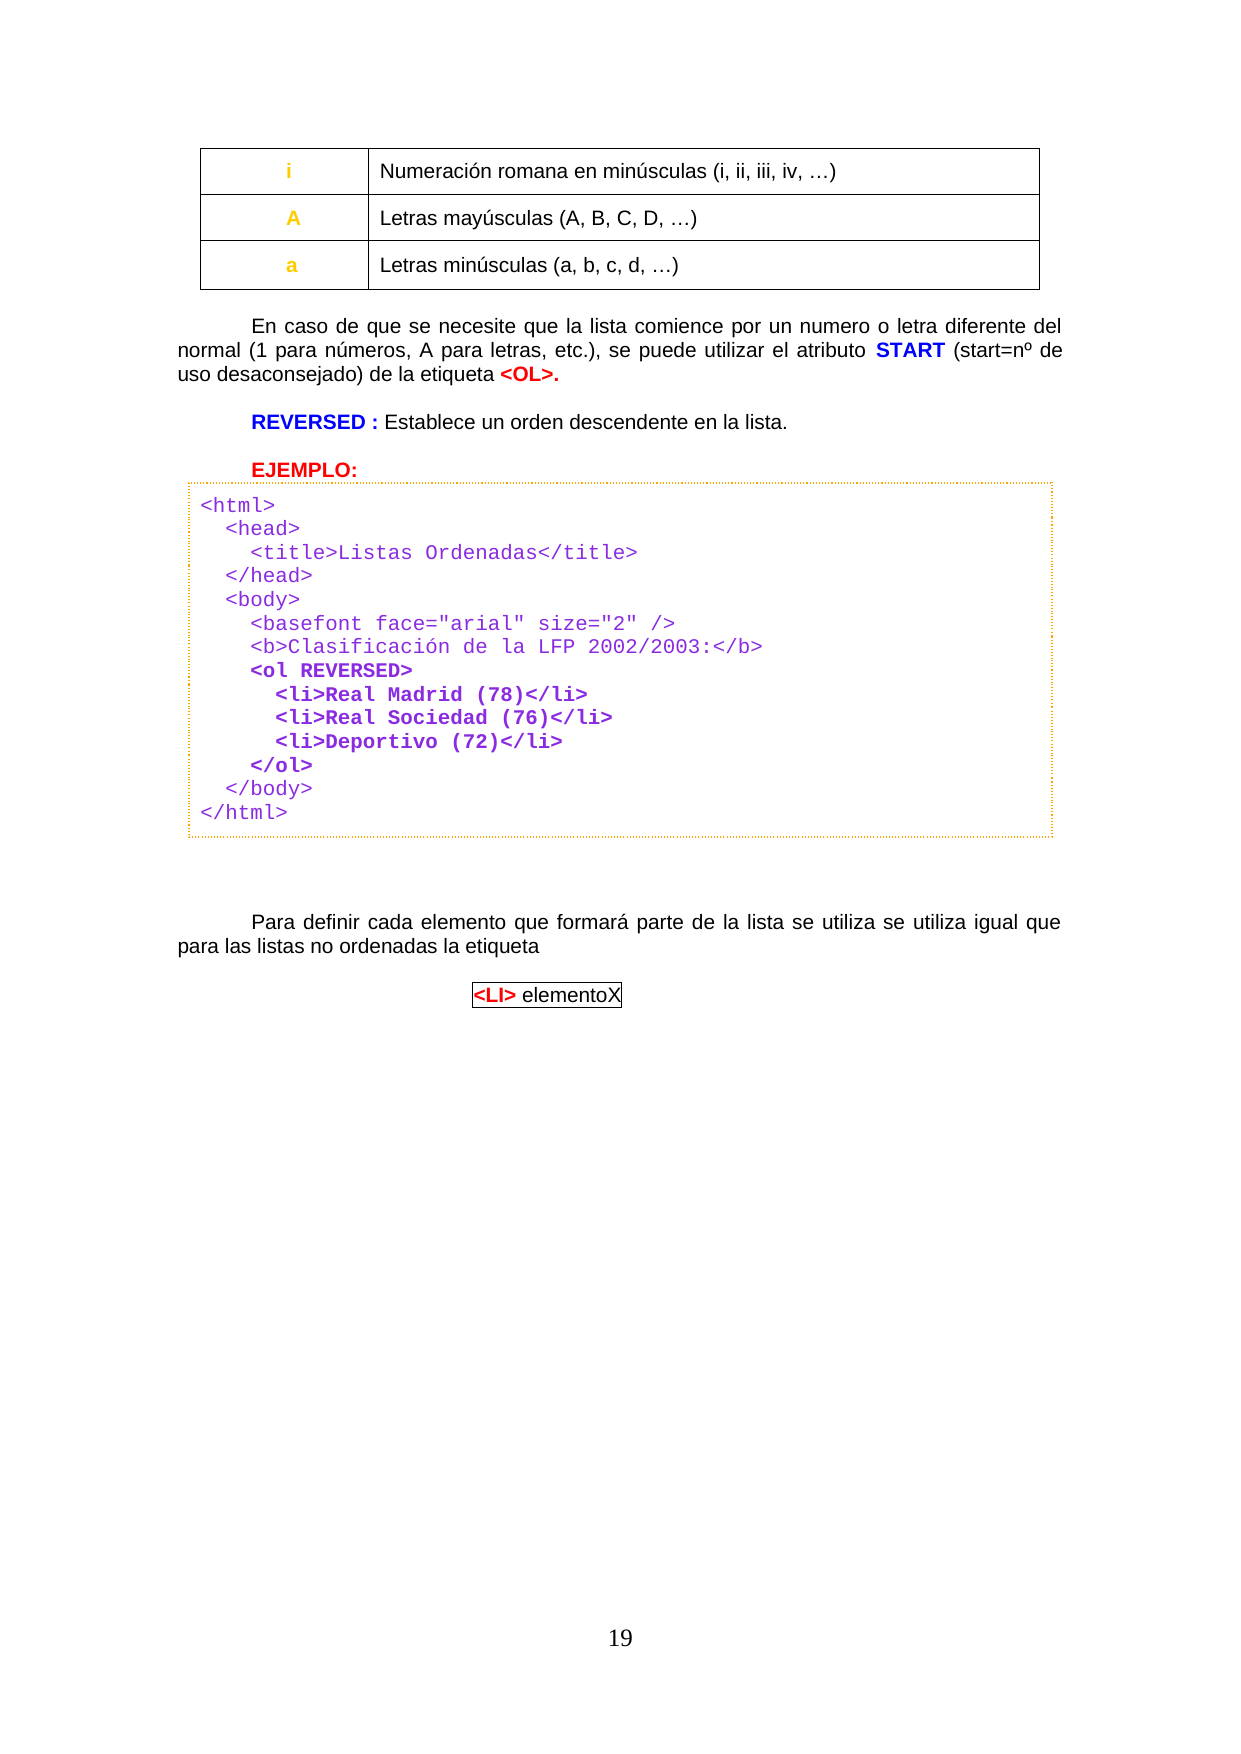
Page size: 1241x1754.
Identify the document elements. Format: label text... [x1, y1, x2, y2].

text [622, 982, 1063, 1008]
text <body> [188, 577, 1053, 600]
text <basefont face="arial" size="2" /> [188, 600, 1053, 624]
text Para definir cada elemento que formará parte de la lista se utiliza se utiliza igual que para las listas no ordenadas la etiqueta [177, 910, 1063, 958]
text <ol REVERSED> [188, 648, 1053, 671]
text <b>Clasificación de la LFP 2002/2003:</b> [188, 624, 1053, 648]
text <li>Real Sociedad (76)</li> [188, 695, 1053, 718]
table_cell Letras minúsculas (a, b, c, d, …) [369, 241, 1039, 289]
text En caso de que se necesite que la lista comience por un numero o letra diferente del normal (1 para números, A para letras, etc.), se puede utilizar el atributo START (start=nº de uso desaconsejado) de la etiqueta <OL>. [177, 314, 1063, 386]
text REVERSED : Establece un orden descendente en la lista. [177, 410, 1063, 434]
table_cell A [201, 195, 368, 240]
text <html> [188, 482, 1053, 506]
table_cell Letras mayúsculas (A, B, C, D, …) [369, 195, 1039, 240]
text </html> [188, 789, 1053, 838]
text </ol> [188, 742, 1053, 766]
table_cell a [201, 241, 368, 289]
text </body> [188, 766, 1053, 789]
text EJEMPLO: [177, 458, 1063, 482]
table_cell Numeración romana en minúsculas (i, ii, iii, iv, …) [369, 149, 1039, 194]
table_cell i [201, 149, 368, 194]
text </head> [188, 553, 1053, 577]
text <title>Listas Ordenadas</title> [188, 529, 1053, 553]
text <head> [188, 506, 1053, 529]
text <li>Real Madrid (78)</li> [188, 671, 1053, 695]
text <li>Deportivo (72)</li> [188, 718, 1053, 742]
text <LI> elementoX [473, 983, 621, 1007]
